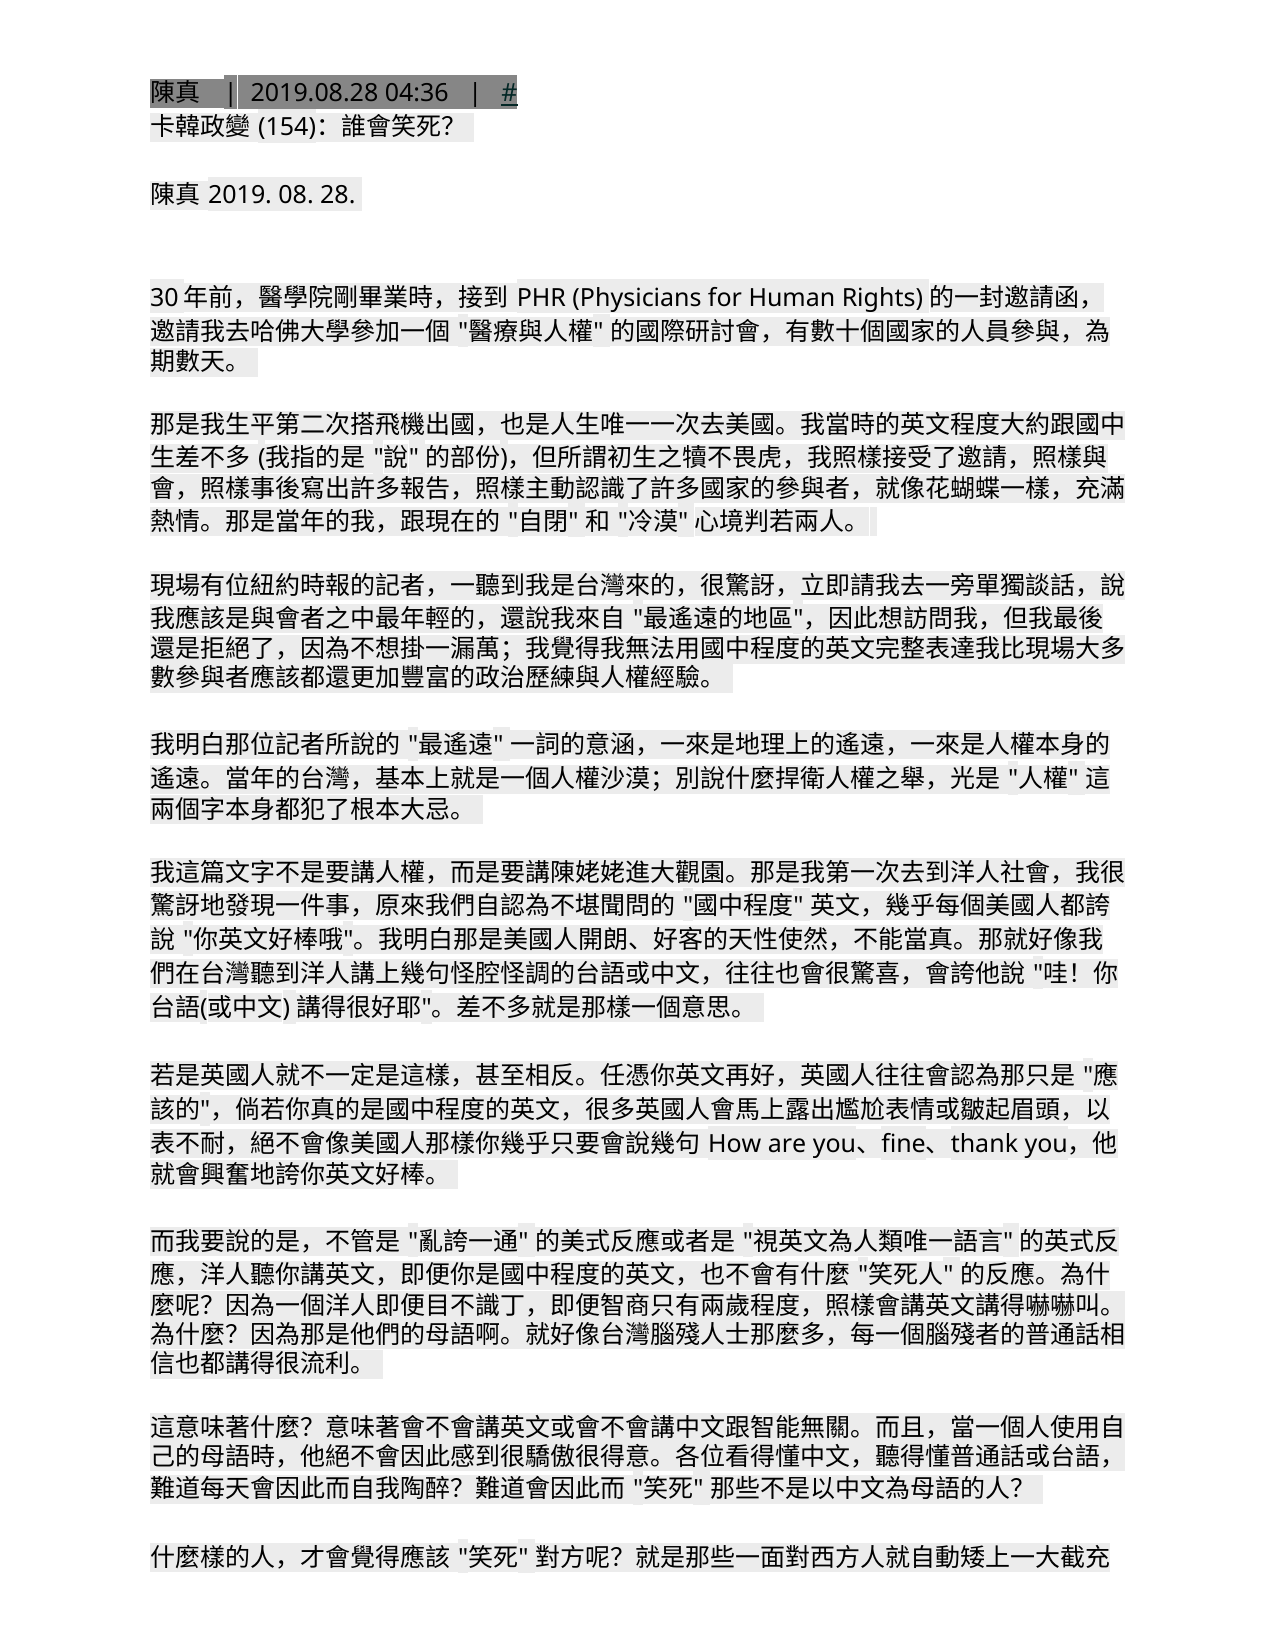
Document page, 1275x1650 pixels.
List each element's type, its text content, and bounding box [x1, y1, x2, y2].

text 卡韓政變 (154)：誰會笑死？ 陳真 2019. 08. 28. 30年前，醫學院剛畢業時，接到 PHR (Physicians for Human Rights) 的一封邀請函，邀請我去哈佛大學參加一個 "醫療與人權" 的國際研討會，有數十個國家的人員參與，為期數天。 那是我生平第二次搭飛機出國，也是人生唯一一次去美國。我當時的英文程度大約跟國中生差不多 (我指的是 "說" 的部份)，但所謂初生之犢不畏虎，我照樣接受了邀請，照樣與會，照樣事後寫出許多報告，照樣主動認識了許多國家的參與者，就像花蝴蝶一樣，充滿熱情。那是當年的我，跟現在的 "自閉" 和 "冷漠" 心境判若兩人。 現場有位紐約時報的記者，一聽到我是台灣來的，很驚訝，立即請我去一旁單獨談話，說我應該是與會者之中最年輕的，還說我來自 "最遙遠的地區"，因此想訪問我，但我最後還是拒絕了，因為不想掛一漏萬；我覺得我無法用國中程度的英文完整表達我比現場大多數參與者應該都還更加豐富的政治歷練與人權經驗。 我明白那位記者所說的 "最遙遠" 一詞的意涵，一來是地理上的遙遠，一來是人權本身的遙遠。當年的台灣，基本上就是一個人權沙漠；別說什麼捍衛人權之舉，光是 "人權" 這兩個字本身都犯了根本大忌。 我這篇文字不是要講人權，而是要講陳姥姥進大觀園。那是我第一次去到洋人社會，我很驚訝地發現一件事，原來我們自認為不堪聞問的 "國中程度" 英文，幾乎每個美國人都誇說 "你英文好棒哦"。我明白那是美國人開朗、好客的天性使然，不能當真。那就好像我們在台灣聽到洋人講上幾句怪腔怪調的台語或中文，往往也會很驚喜，會誇他說 "哇！你台語(或中文) 講得很好耶"。差不多就是那樣一個意思。 若是英國人就不一定是這樣，甚至相反。任憑你英文再好，英國人往往會認為那只是 "應該的"，倘若你真的是國中程度的英文，很多英國人會馬上露出尷尬表情或皺起眉頭，以表不耐，絕不會像美國人那樣你幾乎只要會說幾句 How are you、fine、thank you，他就會興奮地誇你英文好棒。 而我要說的是，不管是 "亂誇一通" 的美式反應或者是 "視英文為人類唯一語言" 的英式反應，洋人聽你講英文，即便你是國中程度的英文，也不會有什麼 "笑死人" 的反應。為什麼呢？因為一個洋人即便目不識丁，即便智商只有兩歲程度，照樣會講英文講得嚇嚇叫。為什麼？因為那是他們的母語啊。就好像台灣腦殘人士那麼多，每一個腦殘者的普通話相信也都講得很流利。 這意味著什麼？意味著會不會講英文或會不會講中文跟智能無關。而且，當一個人使用自己的母語時，他絕不會因此感到很驕傲很得意。各位看得懂中文，聽得懂普通話或台語，難道每天會因此而自我陶醉？難道會因此而 "笑死" 那些不是以中文為母語的人？ 什麼樣的人，才會覺得應該 "笑死" 對方呢？就是那些一面對西方人就自動矮上一大截充滿自卑感的人。自卑和自大是同一回事，你有多少自大，就有多少自卑。也就是說，這類人士往往很喜歡炫耀比方說 "我英文很厲害哦"。炫耀的同時，自然也就覺得西方人會 "笑死" 英文不好的人。 可是，西方人真的會笑死嗎？就我十多年的洋人社會經驗，相信是不會，而是大約有上述英式與美式兩種反應。 之所以不會 "笑死" 是因為，洋人還不至於蠢到以為會講英文是一種很厲害的能力。連洋人養的狗也都是聽英文啊。我曾幫人養過一隻洋狗，溝通上還真有點彆扭，讓我快要 "笑死"，比方說，要她轉圈圈就要說 turn，要她坐下就要說 sit，她有乖乖聽話就摸摸她的頭說 good girl，不乖搞破壞就大聲罵她 BAD！語言是連狗都懂的一種東西，而不是好像意味著什麼能力似的。沒出息的人才會有那種自卑心態，在毫無意義的事情上頭作文章，以示高人一等。 人渣黨抹黑韓國瑜真的是抹到連他一天吃幾頓飯、喝幾杯水、小便是否超過五次都要加以羞辱與嘲笑。看來，韓國瑜真是找不到什麼缺點了，才會連什麼中英夾雜也要嘲笑。 你看，人渣黨那些低能政客，例如所謂行政院長蘇啥小昌的，說什麼韓國瑜的英文多爛，美國人聽了會 "笑死"。我沒聽過蘇、韓兩人講英文，但是語言發音與措詞這種東西，許多時候你聽他講母語或使用母語的深度就能略知一二。我相信，韓國瑜應該遠勝蘇啥小昌或陳 GM 的英文能力才對，但這些低能下三濫政客卻居然連這種無聊事也要把它搞成好像韓國瑜的什麼可笑污點似的。 再說，韓國瑜是英文系 ("英國語文與英國文學" 系) 畢業，他的能力與所學理當是表現在更深一層的文學掌握能力上，而不是專程上大學僅僅只是去學習 "講英文"。上大學有這麼低能幼稚嗎？又不是去念幼兒園美語班。人渣黨那些真正意義上的低能草包，知不知道自己在嘲笑什麼？ 我見過一些研究中國各朝代歷史與思想(例如孔子與老莊)的西方學者，他們講中文的能力，很可能比我們的小學生還不如(說不定還輸給我們家四歲小娃)，但是你聽他們講中文會 "笑死" 嗎？人渣草包們炒作這個東西來羞辱人，其實只是自曝其短不是嗎？ 我常想，對岸同胞看到台灣這種 "民主自由"，每天無時無刻就是搞這些低能到爆的無聊抹黑，我不相信有幾個大陸人會羨慕；絕大部份人恐怕都是抱著看笑話的態度看待台灣所自傲的所謂 "民主自由" 吧。 台獨陣營有位著名學者叫陳隆志，我跟他私下曾有幾面之緣，還上過他的課。頭一次上他的課，大約是25年前，課堂上聽他講英文真是很有趣，我回家趕緊就轉述給學姊聽，比方說華盛頓 (Washington)，陳隆志念起來變成 "襪訓懂"，很多發音都挺有 "特色"，很不標準。我特別喜歡學他講話，感覺很有趣，但我不相信洋人聽了陳隆志的英文會 "笑死"。 [150, 109, 1125, 1573]
text 陳真 | 2019.08.28 04:36 | # [150, 75, 1125, 109]
